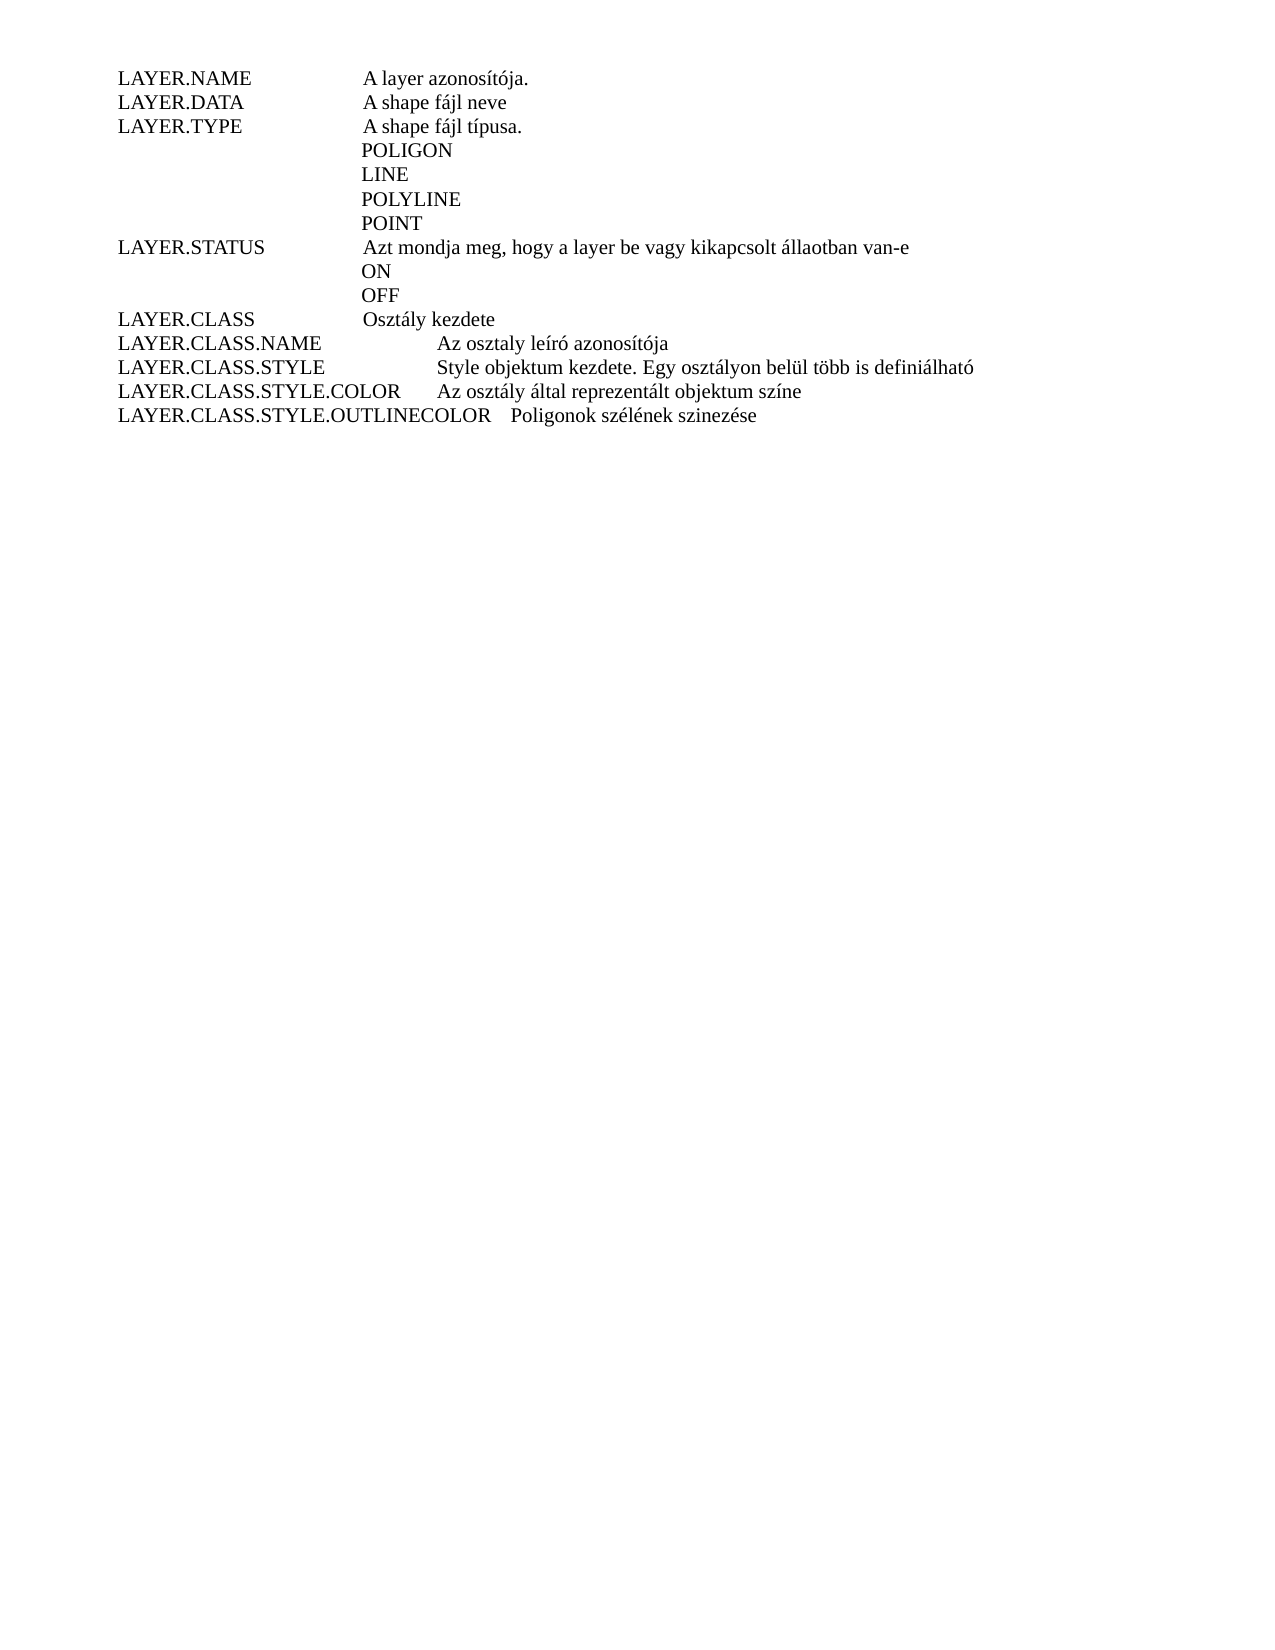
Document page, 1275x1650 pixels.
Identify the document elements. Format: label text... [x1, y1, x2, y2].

text POLIGON [361, 138, 1228, 162]
text LAYER.DATA A shape fájl neve [118, 90, 1228, 114]
text LAYER.CLASS.NAME Az osztaly leíró azonosítója [118, 331, 1228, 355]
text LAYER.CLASS.STYLE Style objektum kezdete. Egy osztályon belül több is definiálható [118, 355, 1228, 379]
text OFF [361, 283, 1228, 307]
text ON [361, 259, 1228, 283]
text POLYLINE [361, 186, 1228, 211]
text LAYER.CLASS.STYLE.OUTLINECOLOR Poligonok szélének szinezése [118, 403, 1228, 427]
text LAYER.CLASS Osztály kezdete [118, 307, 1228, 331]
text LAYER.STATUS Azt mondja meg, hogy a layer be vagy kikapcsolt állaotban van-e [118, 234, 1228, 259]
text POINT [361, 211, 1228, 234]
text LAYER.NAME A layer azonosítója. [118, 66, 1228, 90]
text LAYER.TYPE A shape fájl típusa. [118, 114, 1228, 138]
text LAYER.CLASS.STYLE.COLOR Az osztály által reprezentált objektum színe [118, 379, 1228, 403]
text LINE [361, 162, 1228, 186]
